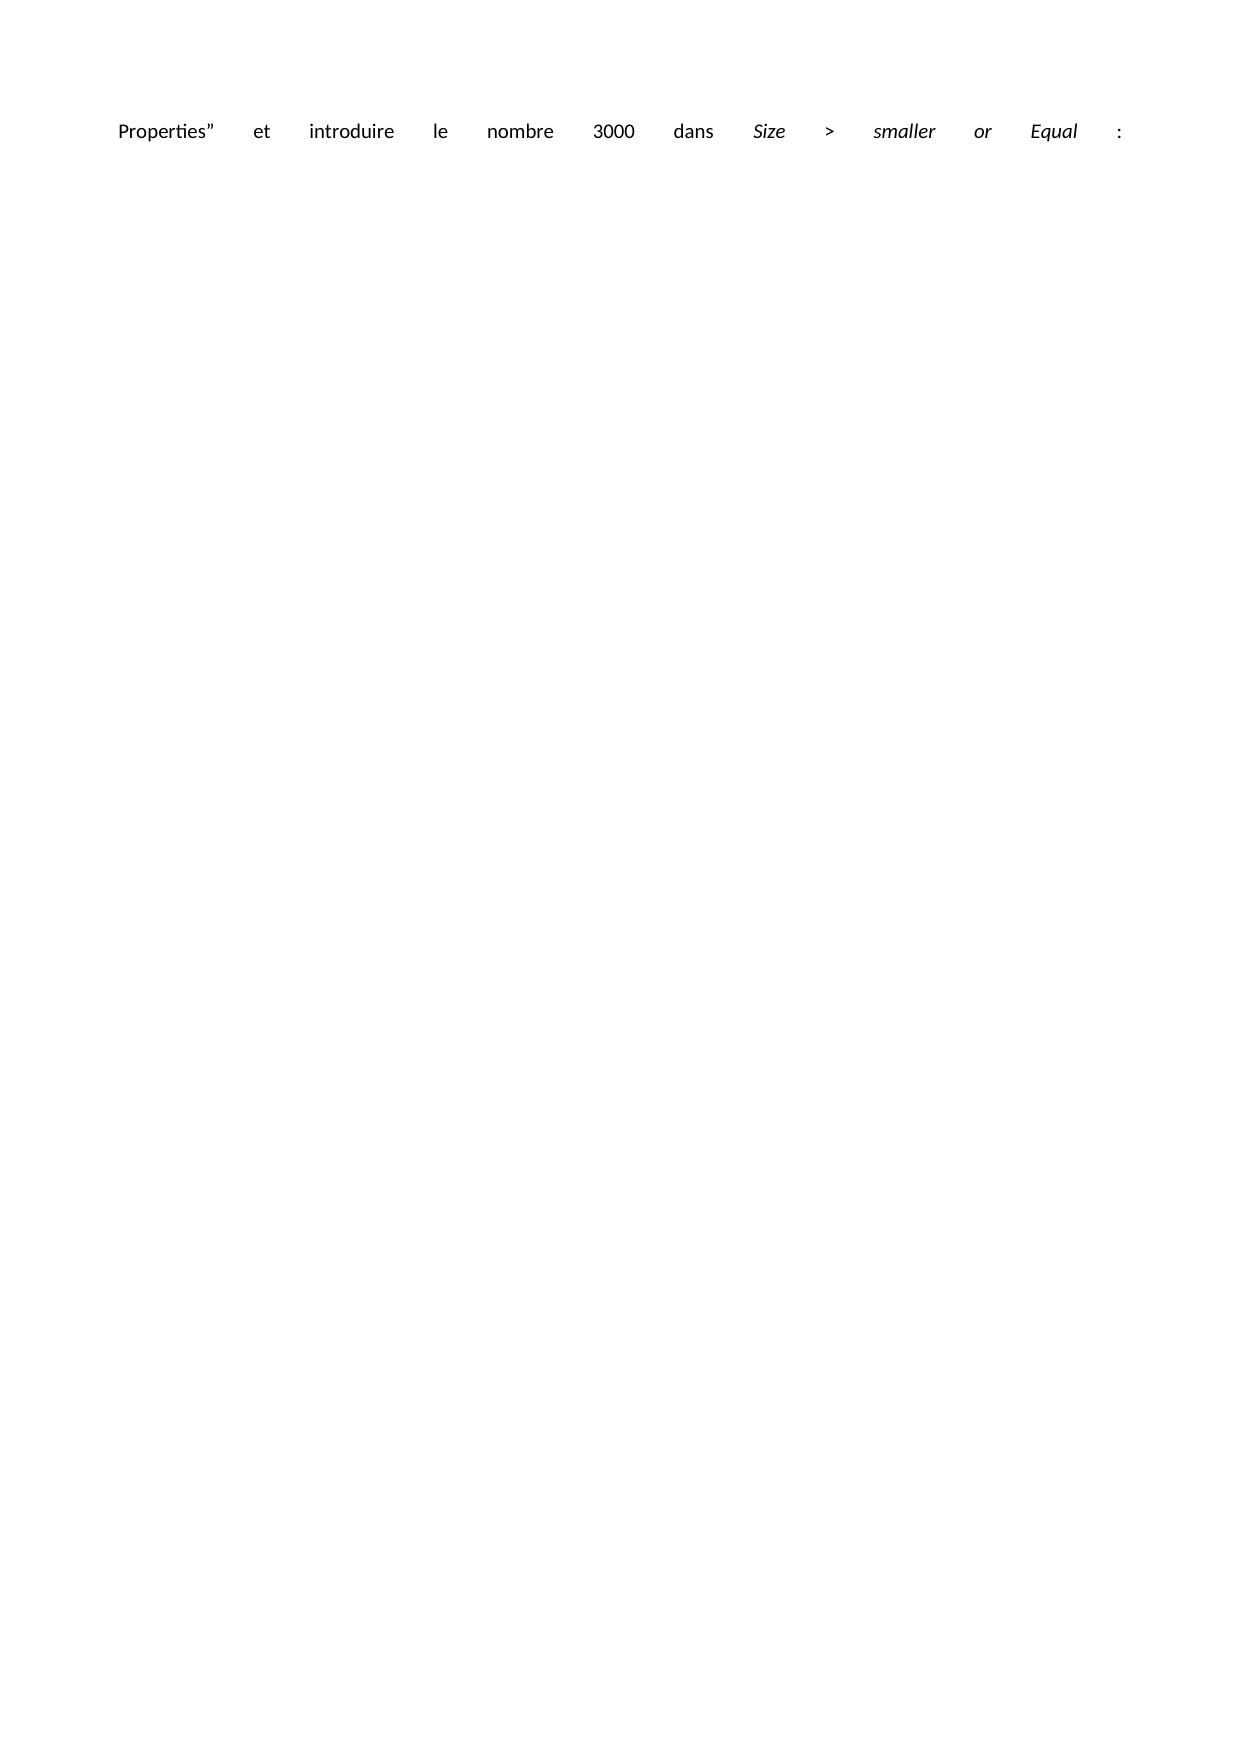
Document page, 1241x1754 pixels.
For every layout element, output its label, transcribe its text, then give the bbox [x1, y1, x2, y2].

text Par exemple, si on souhaite repérer les articles liés à une catégorie (mettons “Logiciel Libre”) dont le nombre de bytes est inférieur à 3000 (un byte est assez souvent équivalent à un caractère), aller cette fois dans l’onglet “Page Properties” et introduire le nombre 3000 dans Size > smaller or Equal : On trouve 8 articles dans cette catégorie, par exemple celui-ci [118, 118, 1122, 143]
